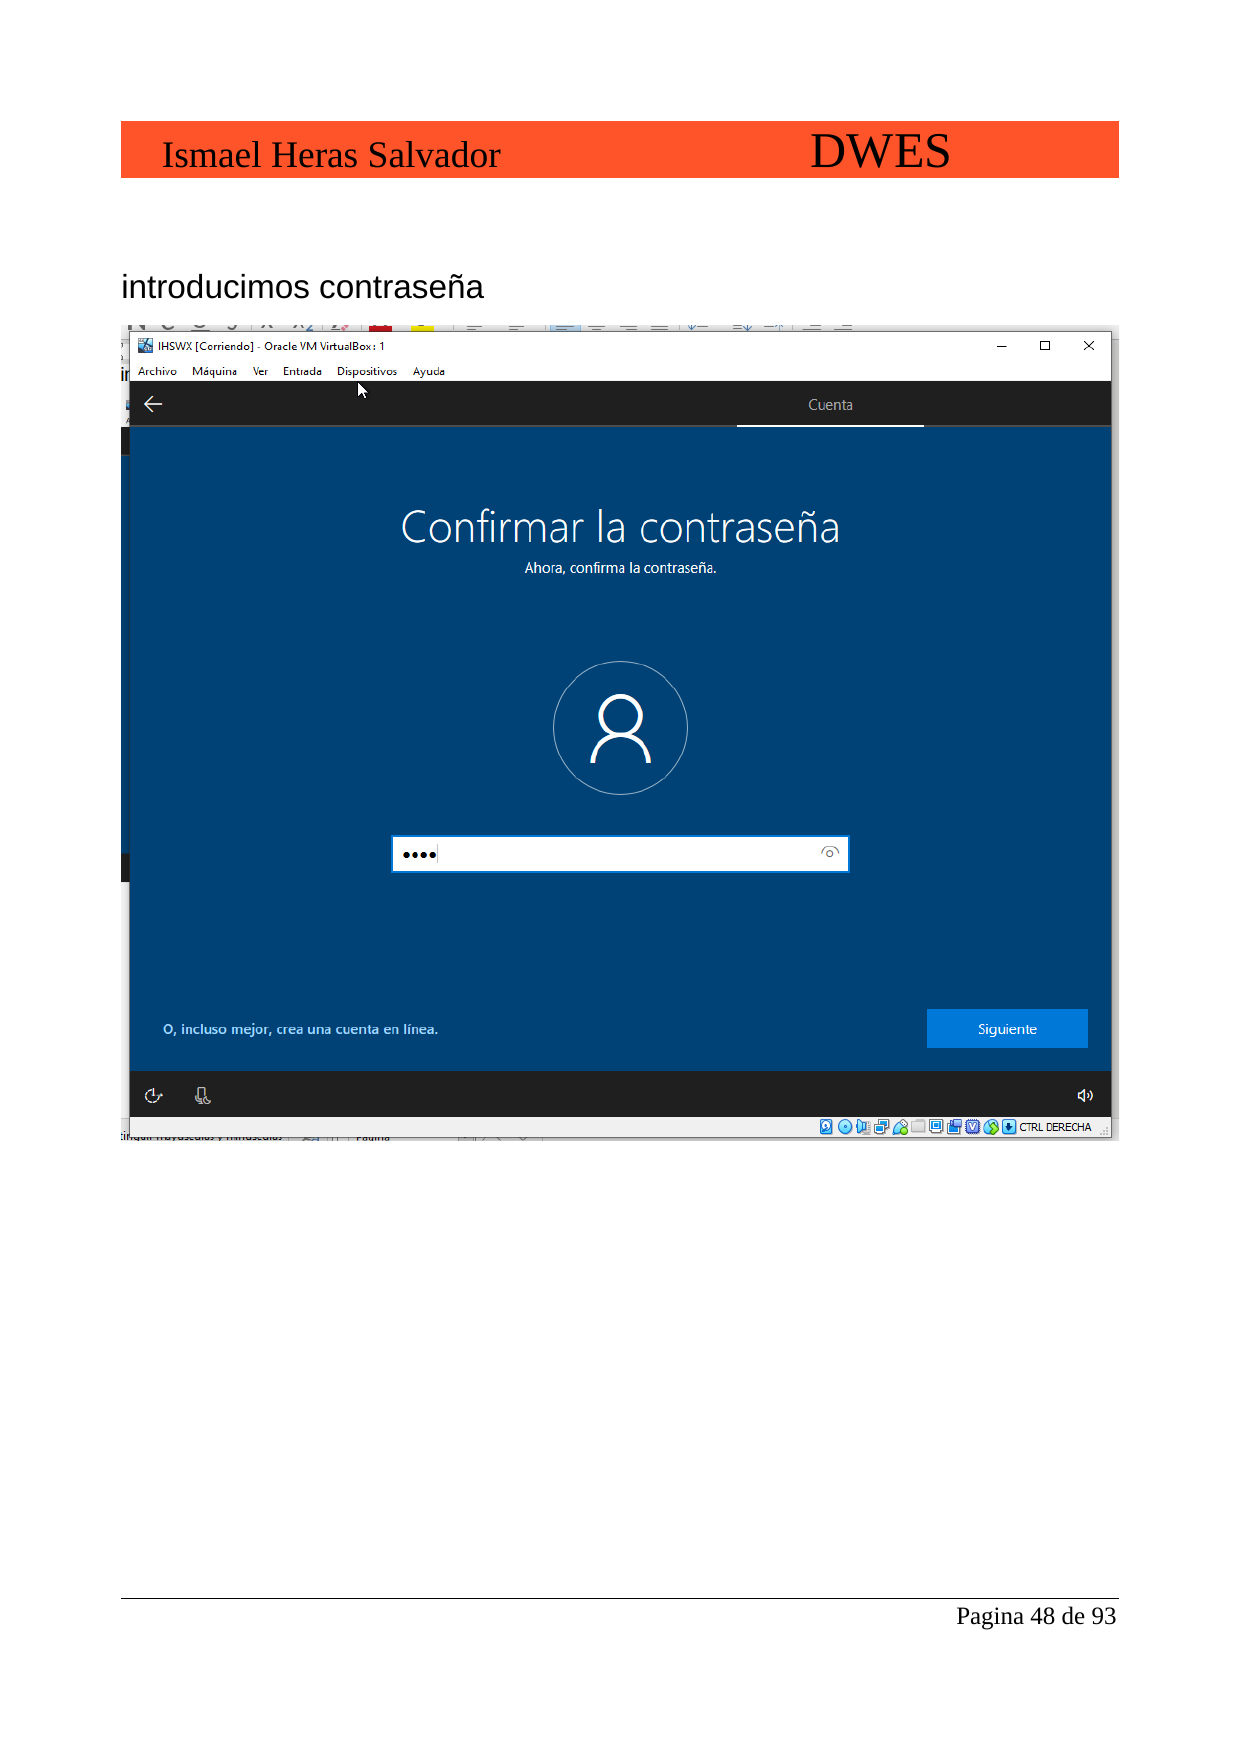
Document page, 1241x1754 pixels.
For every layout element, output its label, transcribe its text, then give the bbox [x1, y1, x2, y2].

picture [121, 325, 1120, 1141]
text introducimos contraseña [121, 267, 1119, 305]
